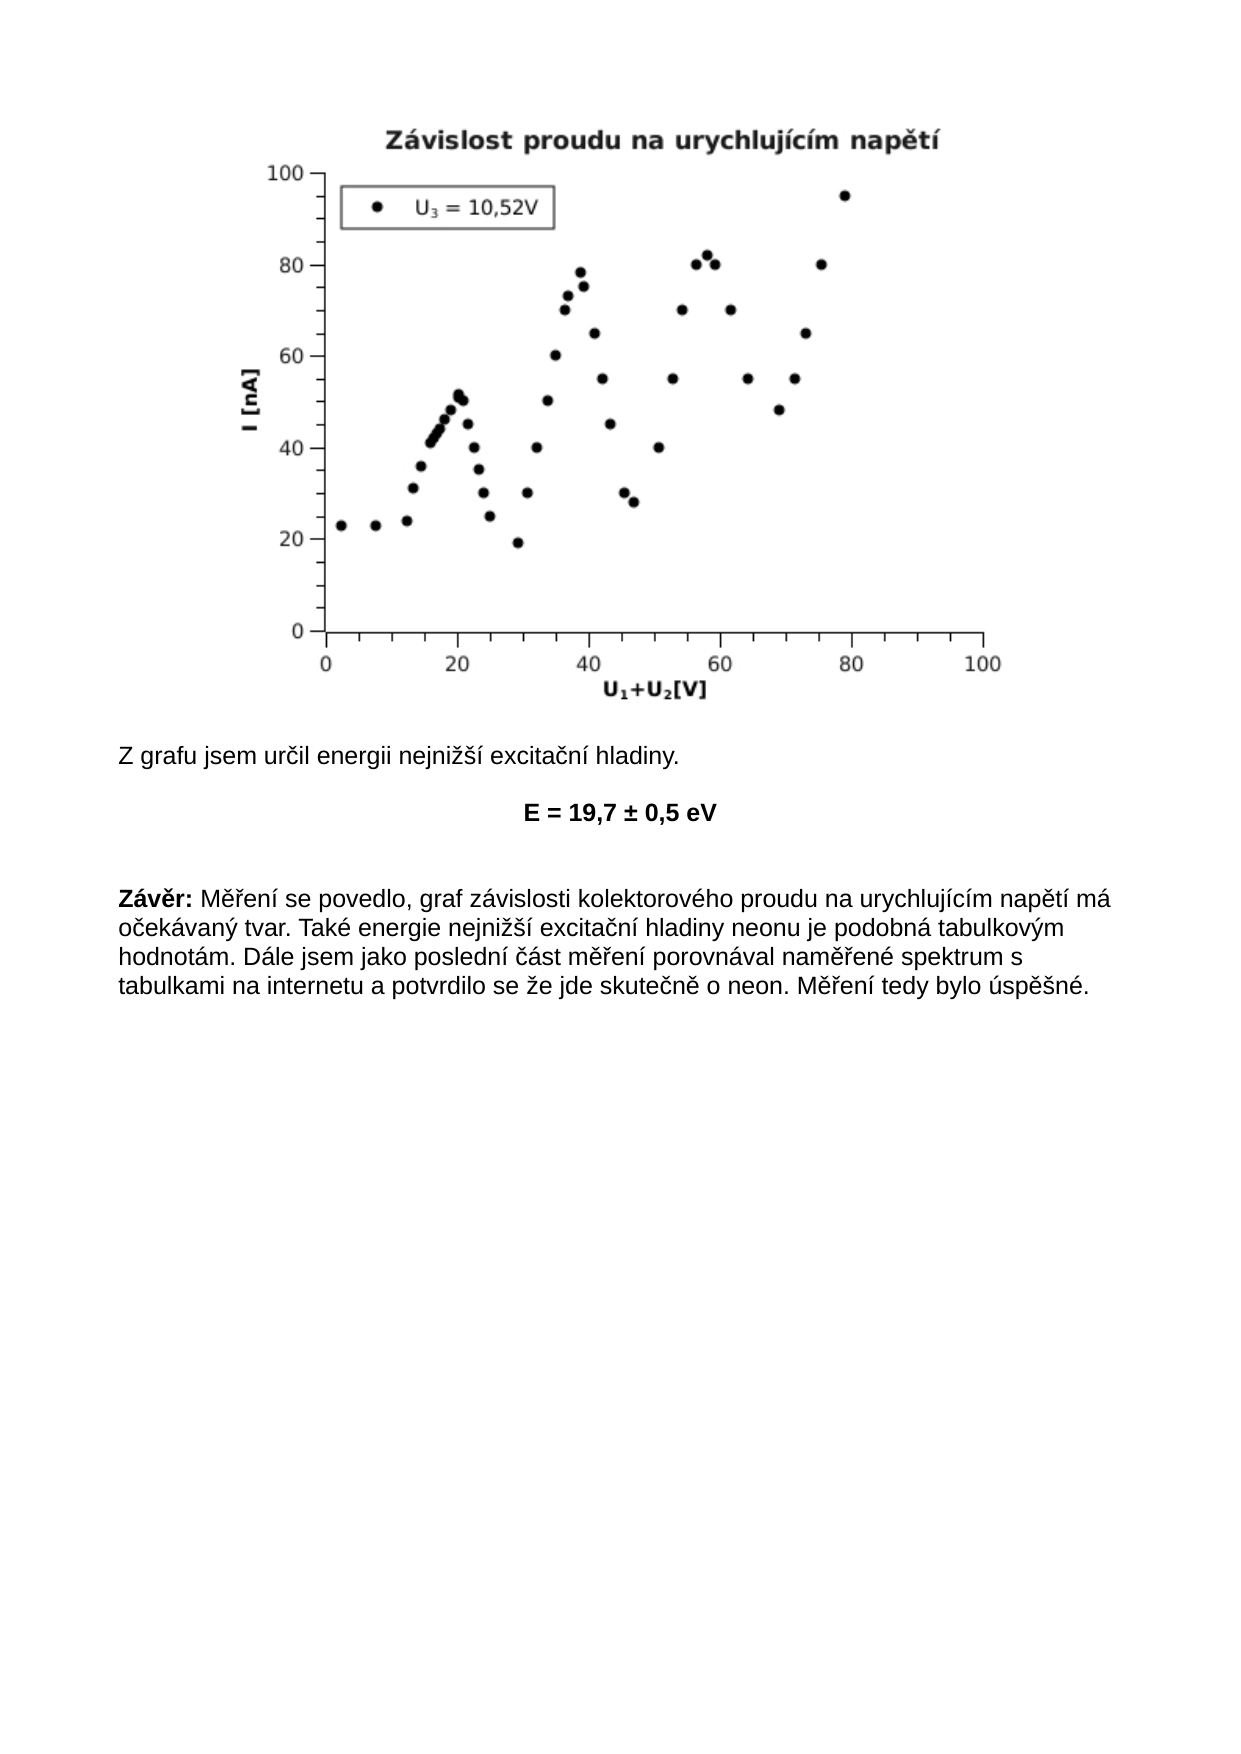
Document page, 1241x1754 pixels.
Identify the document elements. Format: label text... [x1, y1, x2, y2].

text E = 19,7 ± 0,5 eV [118, 798, 1122, 827]
picture [229, 118, 1011, 712]
text Z grafu jsem určil energii nejnižší excitační hladiny. [118, 741, 1122, 769]
text Závěr: Měření se povedlo, graf závislosti kolektorového proudu na urychlujícím napětí má očekávaný tvar. Také energie nejnižší excitační hladiny neonu je podobná tabulkovým hodnotám. Dále jsem jako poslední část měření porovnával naměřené spektrum s tabulkami na internetu a potvrdilo se že jde skutečně o neon. Měření tedy bylo úspěšné. [118, 884, 1122, 999]
